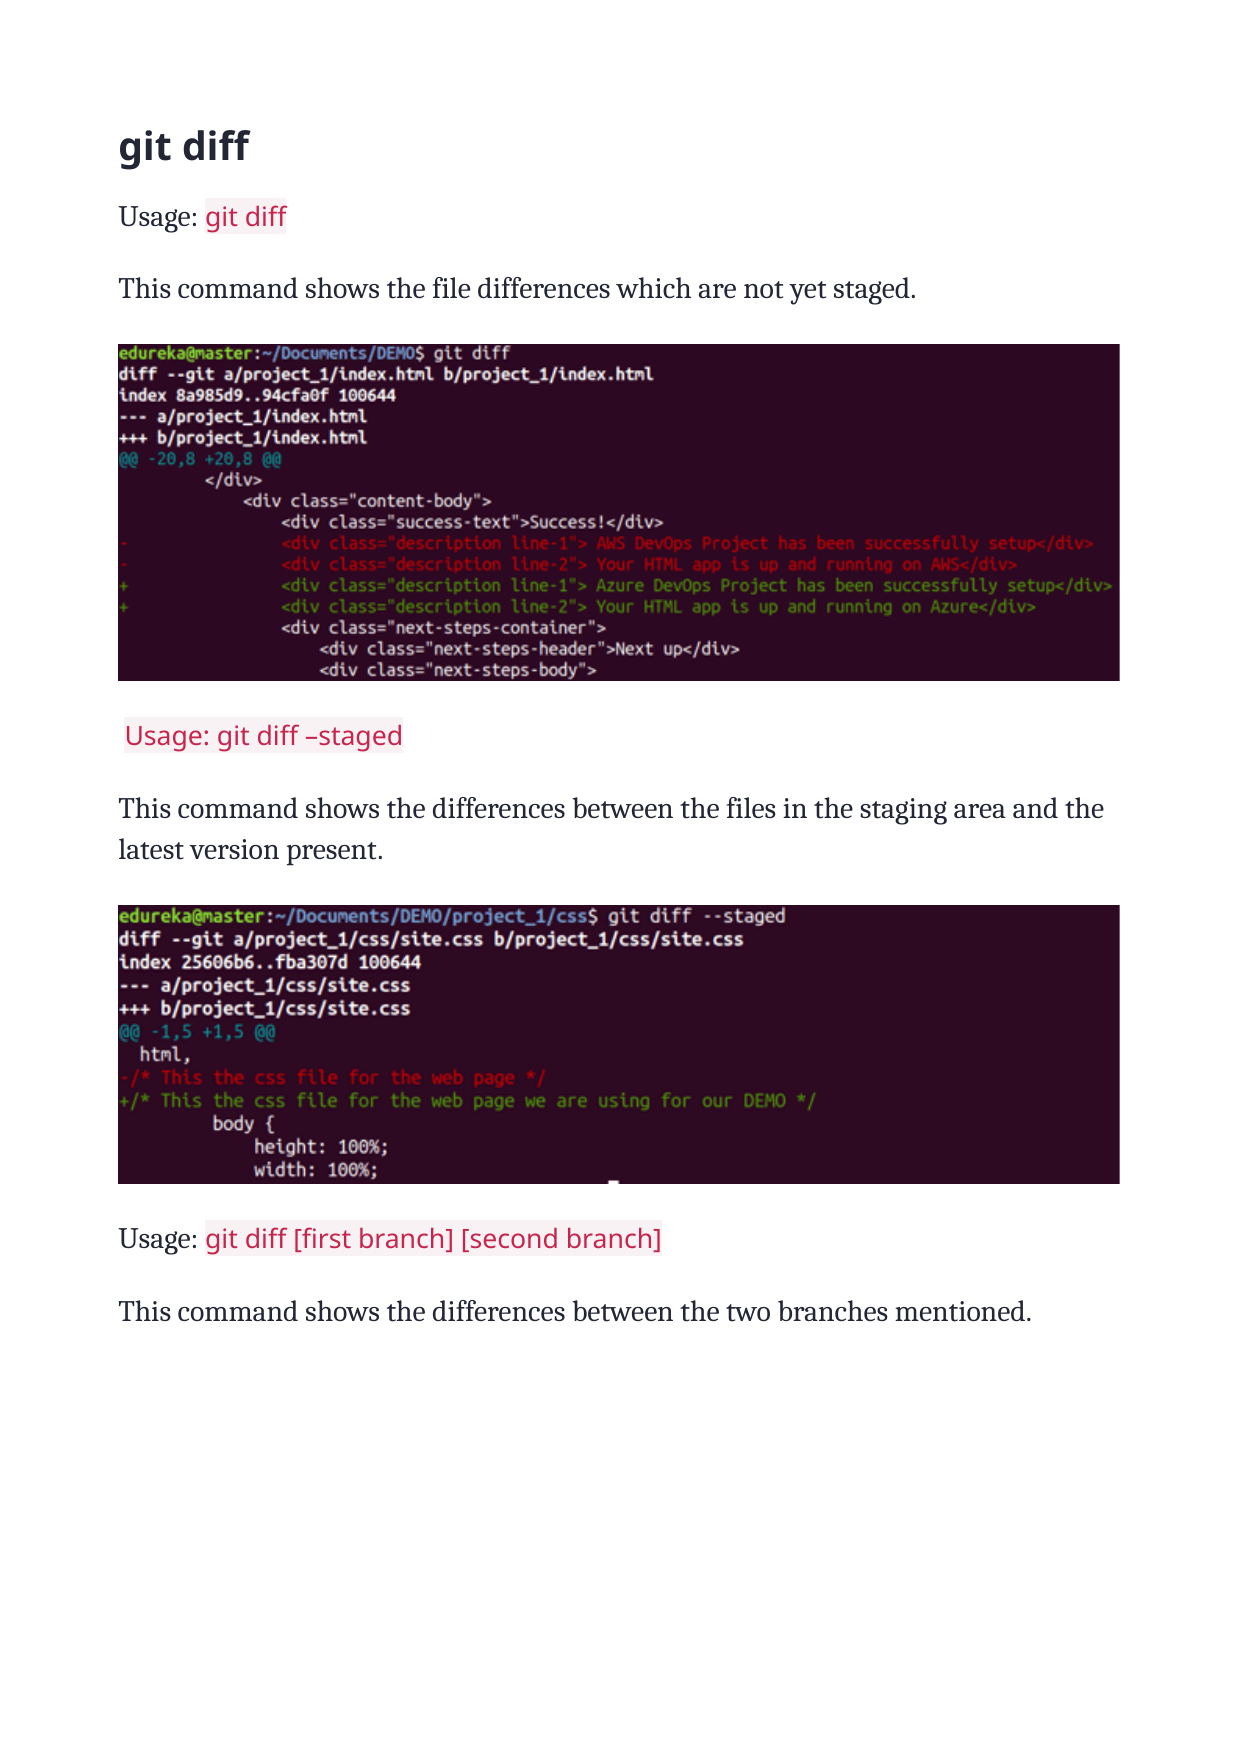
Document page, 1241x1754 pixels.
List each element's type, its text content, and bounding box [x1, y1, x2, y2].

text This command shows the differences between the two branches mentioned. [118, 1295, 1122, 1329]
text This command shows the file differences which are not yet staged. [118, 272, 1122, 306]
text Usage: git diff –staged [118, 717, 1122, 753]
picture [118, 344, 1120, 681]
picture [118, 905, 1120, 1184]
text This command shows the differences between the files in the staging area and the latest version present. [118, 792, 1122, 867]
text Usage: git diff [118, 198, 1122, 234]
text Usage: git diff [first branch] [second branch] [118, 1220, 1122, 1256]
subtitle git diff [118, 118, 1122, 171]
